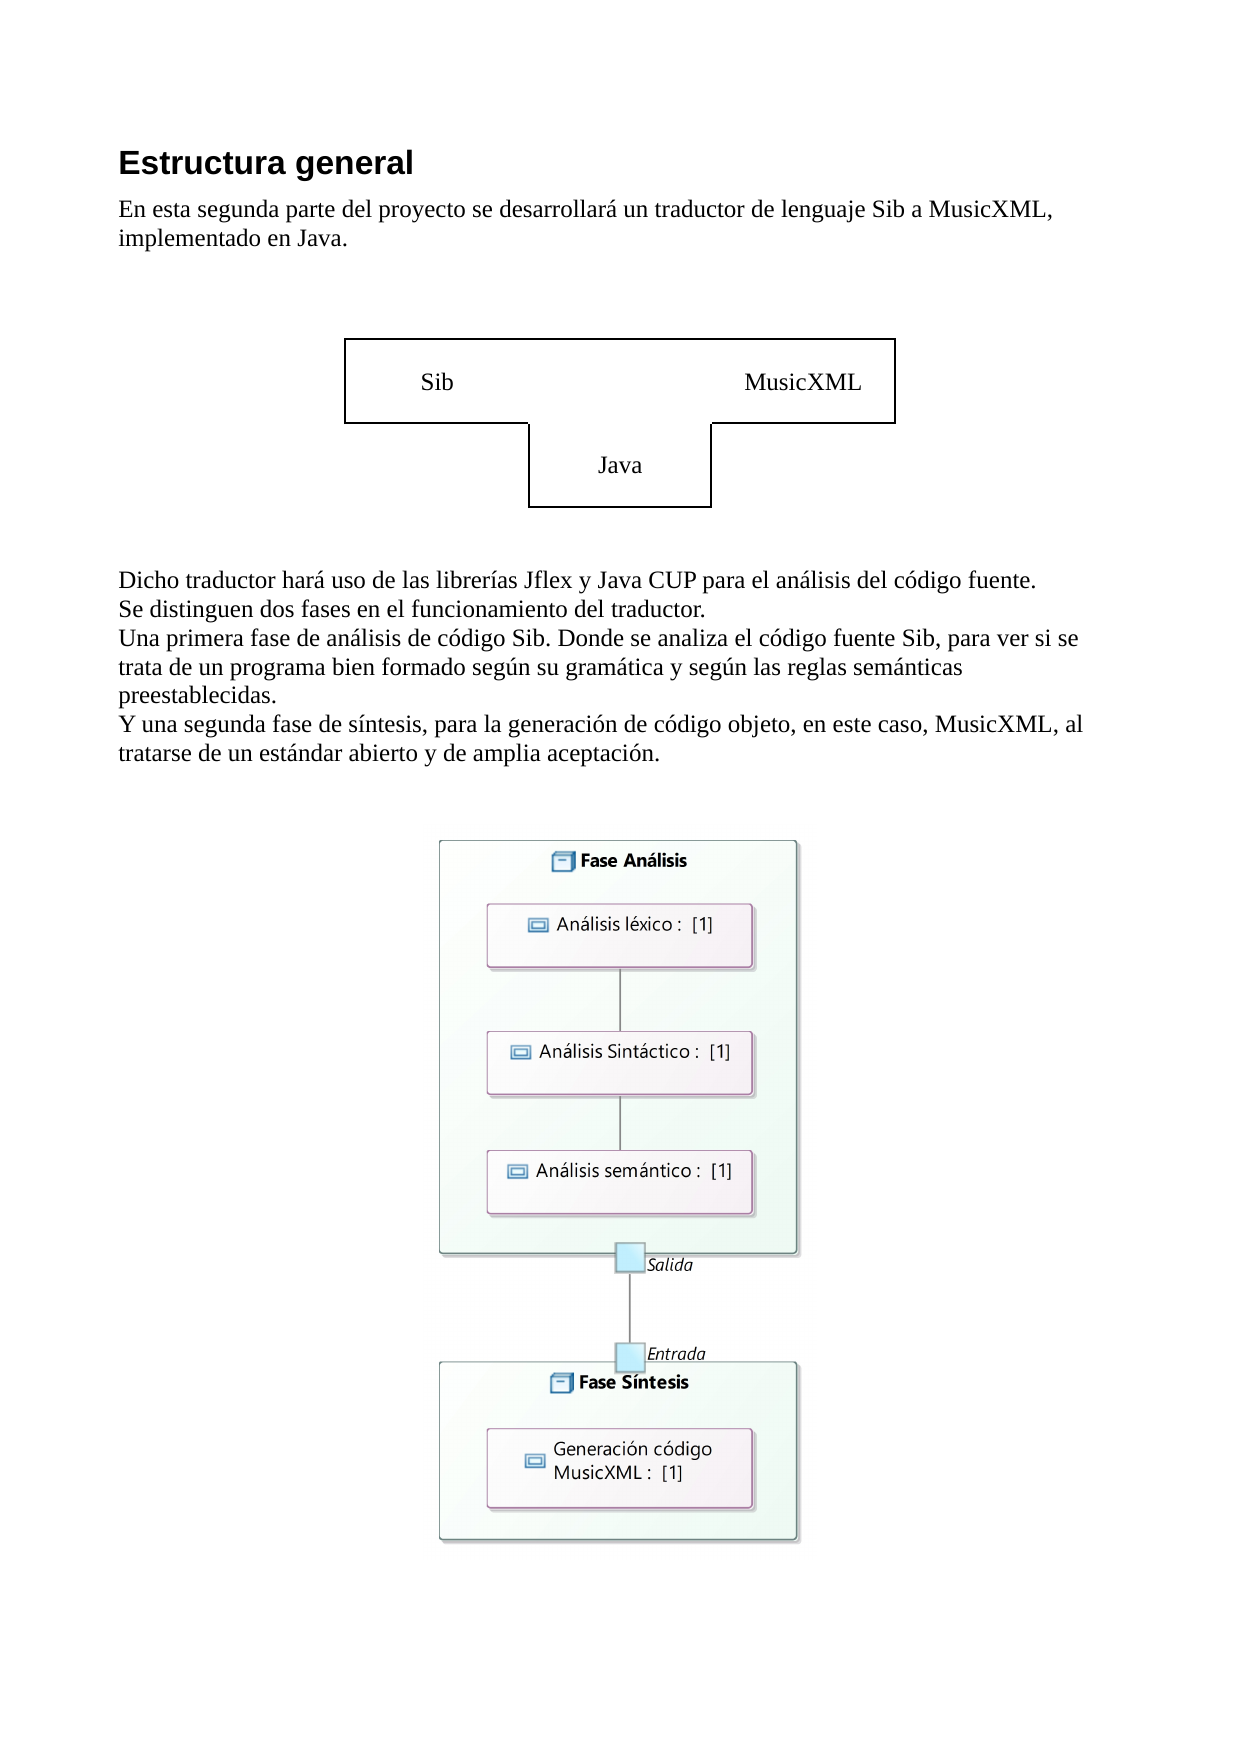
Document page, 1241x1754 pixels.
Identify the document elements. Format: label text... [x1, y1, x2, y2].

table_header MusicXML [712, 340, 894, 422]
table_header [528, 340, 712, 424]
picture [423, 824, 817, 1560]
subtitle Estructura general [118, 143, 1122, 182]
text Dicho traductor hará uso de las librerías Jflex y Java CUP para el análisis del código fuente. [118, 566, 1122, 594]
text Una primera fase de análisis de código Sib. Donde se analiza el código fuente Sib, para ver si se trata de un programa bien formado según su gramática y según las reglas semánticas preestablecidas. [118, 623, 1122, 709]
text Y una segunda fase de síntesis, para la generación de código objeto, en este caso, MusicXML, al tratarse de un estándar abierto y de amplia aceptación. [118, 709, 1122, 767]
table_cell Java [530, 424, 710, 506]
table_cell [344, 424, 528, 508]
text En esta segunda parte del proyecto se desarrollará un traductor de lenguaje Sib a MusicXML, implementado en Java. [118, 194, 1122, 252]
table_cell [712, 424, 896, 508]
table_header Sib [346, 340, 528, 422]
text Se distinguen dos fases en el funcionamiento del traductor. [118, 594, 1122, 623]
